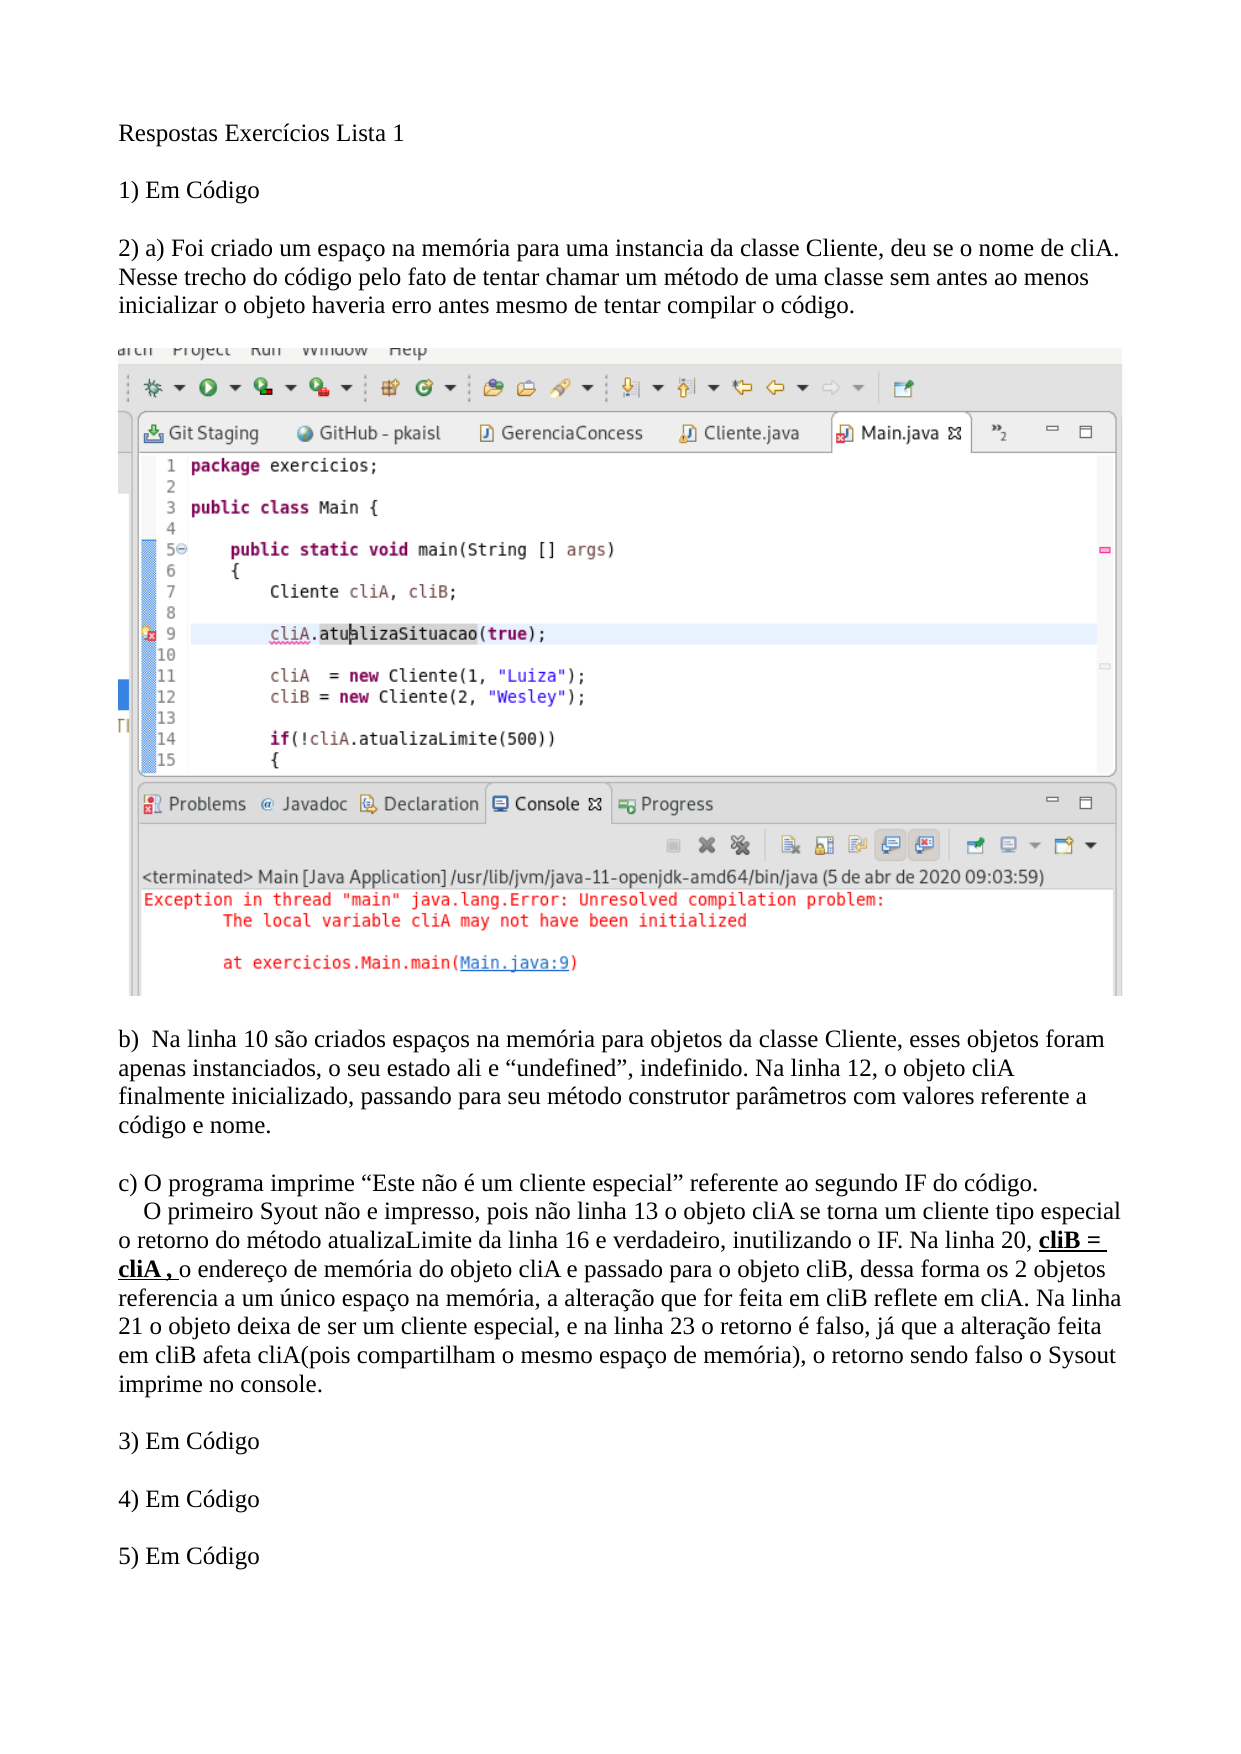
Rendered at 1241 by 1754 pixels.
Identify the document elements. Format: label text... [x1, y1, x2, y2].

text 4) Em Código [118, 1484, 1122, 1513]
text 1) Em Código [118, 176, 1122, 204]
text 2) a) Foi criado um espaço na memória para uma instancia da classe Cliente, deu se o nome de cliA. Nesse trecho do código pelo fato de tentar chamar um método de uma classe sem antes ao menos inicializar o objeto haveria erro antes mesmo de tentar compilar o código. [118, 233, 1122, 319]
text Respostas Exercícios Lista 1 [118, 118, 1122, 147]
text c) O programa imprime “Este não é um cliente especial” referente ao segundo IF do código. [118, 1168, 1122, 1196]
text 5) Em Código [118, 1541, 1122, 1570]
text b) Na linha 10 são criados espaços na memória para objetos da classe Cliente, esses objetos foram apenas instanciados, o seu estado ali e “undefined”, indefinido. Na linha 12, o objeto cliA finalmente inicializado, passando para seu método construtor parâmetros com valores referente a código e nome. [118, 1024, 1122, 1139]
text O primeiro Syout não e impresso, pois não linha 13 o objeto cliA se torna um cliente tipo especial o retorno do método atualizaLimite da linha 16 e verdadeiro, inutilizando o IF. Na linha 20, cliB = cliA , o endereço de memória do objeto cliA e passado para o objeto cliB, dessa forma os 2 objetos referencia a um único espaço na memória, a alteração que for feita em cliB reflete em cliA. Na linha 21 o objeto deixa de ser um cliente especial, e na linha 23 o retorno é falso, já que a alteração feita em cliB afeta cliA(pois compartilham o mesmo espaço de memória), o retorno sendo falso o Sysout imprime no console. [118, 1196, 1122, 1398]
picture [118, 348, 1123, 996]
text 3) Em Código [118, 1426, 1122, 1455]
